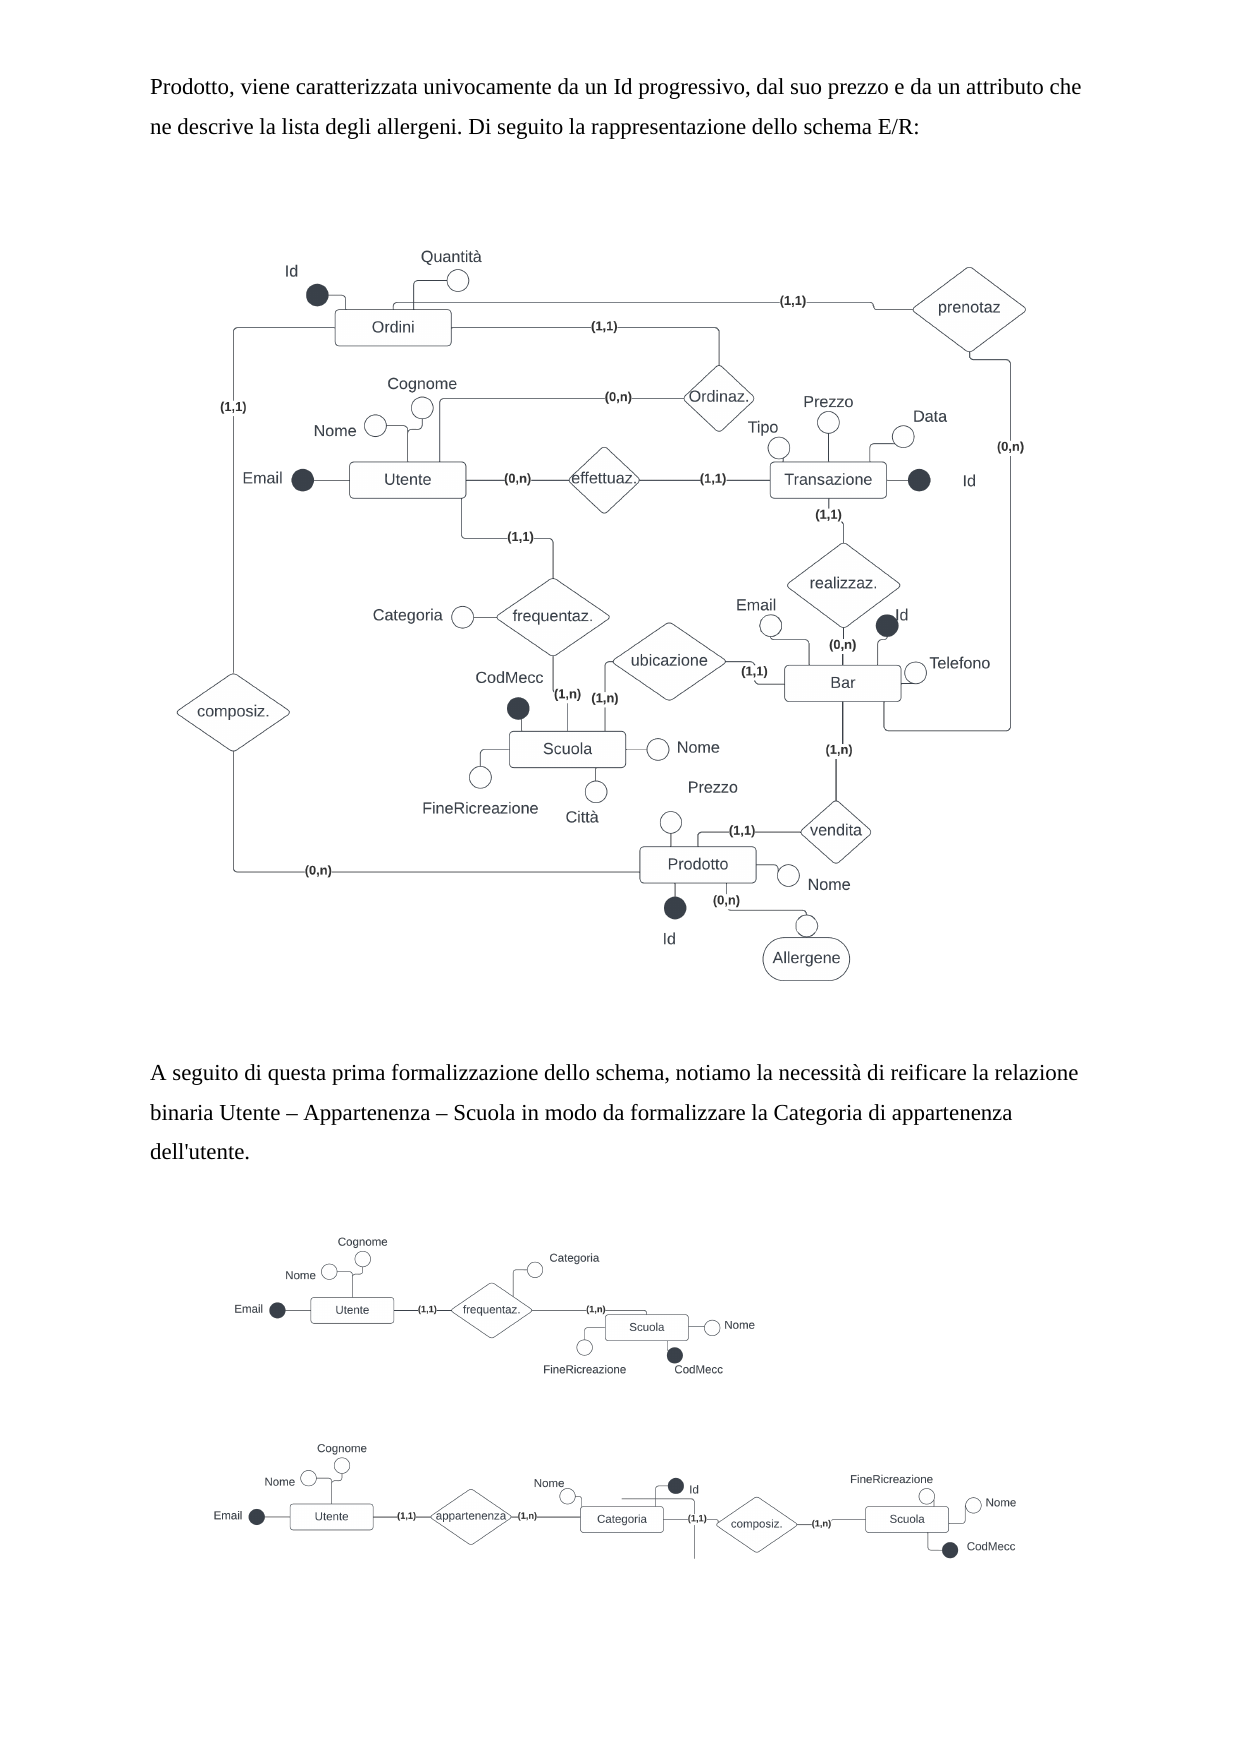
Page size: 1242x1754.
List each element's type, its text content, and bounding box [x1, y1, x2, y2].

text A seguito di questa prima formalizzazione dello schema, notiamo la necessità di reificare la relazione binaria Utente – Appartenenza – Scuola in modo da formalizzare la Categoria di appartenenza dell'utente. [150, 1059, 1092, 1164]
picture [145, 1207, 1084, 1584]
picture [146, 208, 1085, 1010]
text Prodotto, viene caratterizzata univocamente da un Id progressivo, dal suo prezzo e da un attributo che ne descrive la lista degli allergeni. Di seguito la rappresentazione dello schema E/R: [150, 73, 1092, 139]
